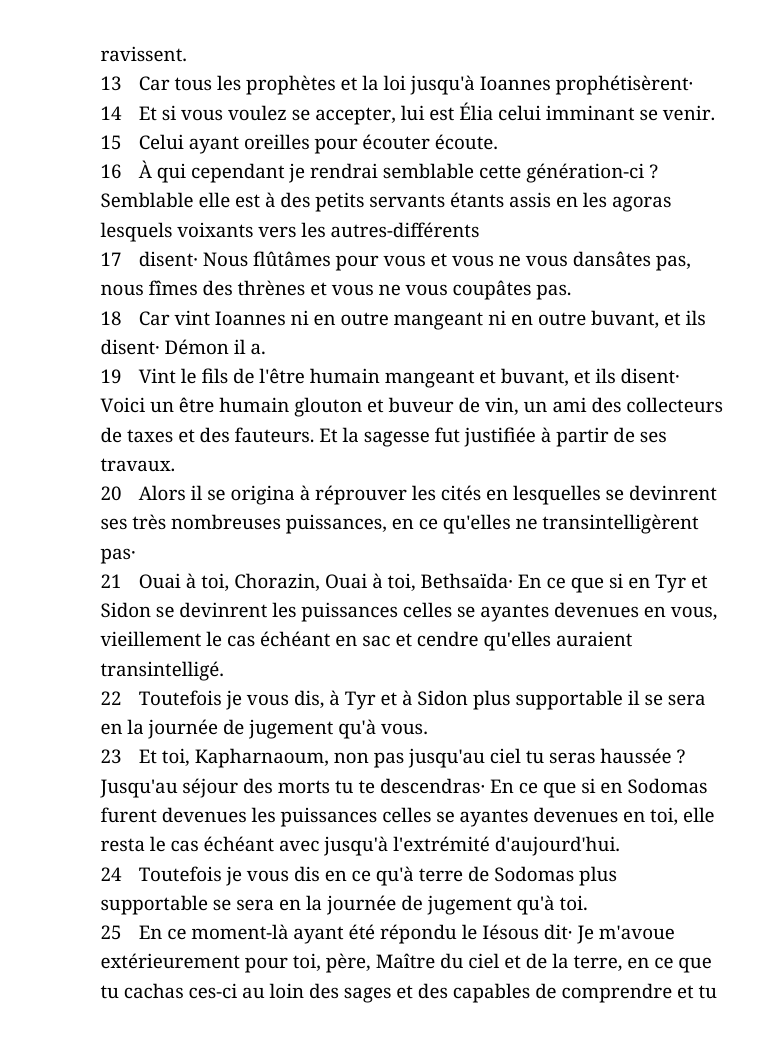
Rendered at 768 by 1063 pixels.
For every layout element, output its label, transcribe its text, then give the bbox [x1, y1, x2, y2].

text ravissent. 13 Car tous les prophètes et la loi jusqu'à Ioannes prophétisèrent· 14 Et si vous voulez se accepter, lui est Élia celui imminant se venir. 15 Celui ayant oreilles pour écouter écoute. 16 À qui cependant je rendrai semblable cette génération-ci ? Semblable elle est à des petits servants étants assis en les agoras lesquels voixants vers les autres-différents 17 disent· Nous flûtâmes pour vous et vous ne vous dansâtes pas, nous fîmes des thrènes et vous ne vous coupâtes pas. 18 Car vint Ioannes ni en outre mangeant ni en outre buvant, et ils disent· Démon il a. 19 Vint le fils de l'être humain mangeant et buvant, et ils disent· Voici un être humain glouton et buveur de vin, un ami des collecteurs de taxes et des fauteurs. Et la sagesse fut justifiée à partir de ses travaux. 20 Alors il se origina à réprouver les cités en lesquelles se devinrent ses très nombreuses puissances, en ce qu'elles ne transintelligèrent pas· 21 Ouai à toi, Chorazin, Ouai à toi, Bethsaïda· En ce que si en Tyr et Sidon se devinrent les puissances celles se ayantes devenues en vous, vieillement le cas échéant en sac et cendre qu'elles auraient transintelligé. 22 Toutefois je vous dis, à Tyr et à Sidon plus supportable il se sera en la journée de jugement qu'à vous. 23 Et toi, Kapharnaoum, non pas jusqu'au ciel tu seras haussée ? Jusqu'au séjour des morts tu te descendras· En ce que si en Sodomas furent devenues les puissances celles se ayantes devenues en toi, elle resta le cas échéant avec jusqu'à l'extrémité d'aujourd'hui. 24 Toutefois je vous dis en ce qu'à terre de Sodomas plus supportable se sera en la journée de jugement qu'à toi. 25 En ce moment-là ayant été répondu le Iésous dit· Je m'avoue extérieurement pour toi, père, Maître du ciel et de la terre, en ce que tu cachas ces-ci au loin des sages et des capables de comprendre et tu [100, 41, 729, 1003]
